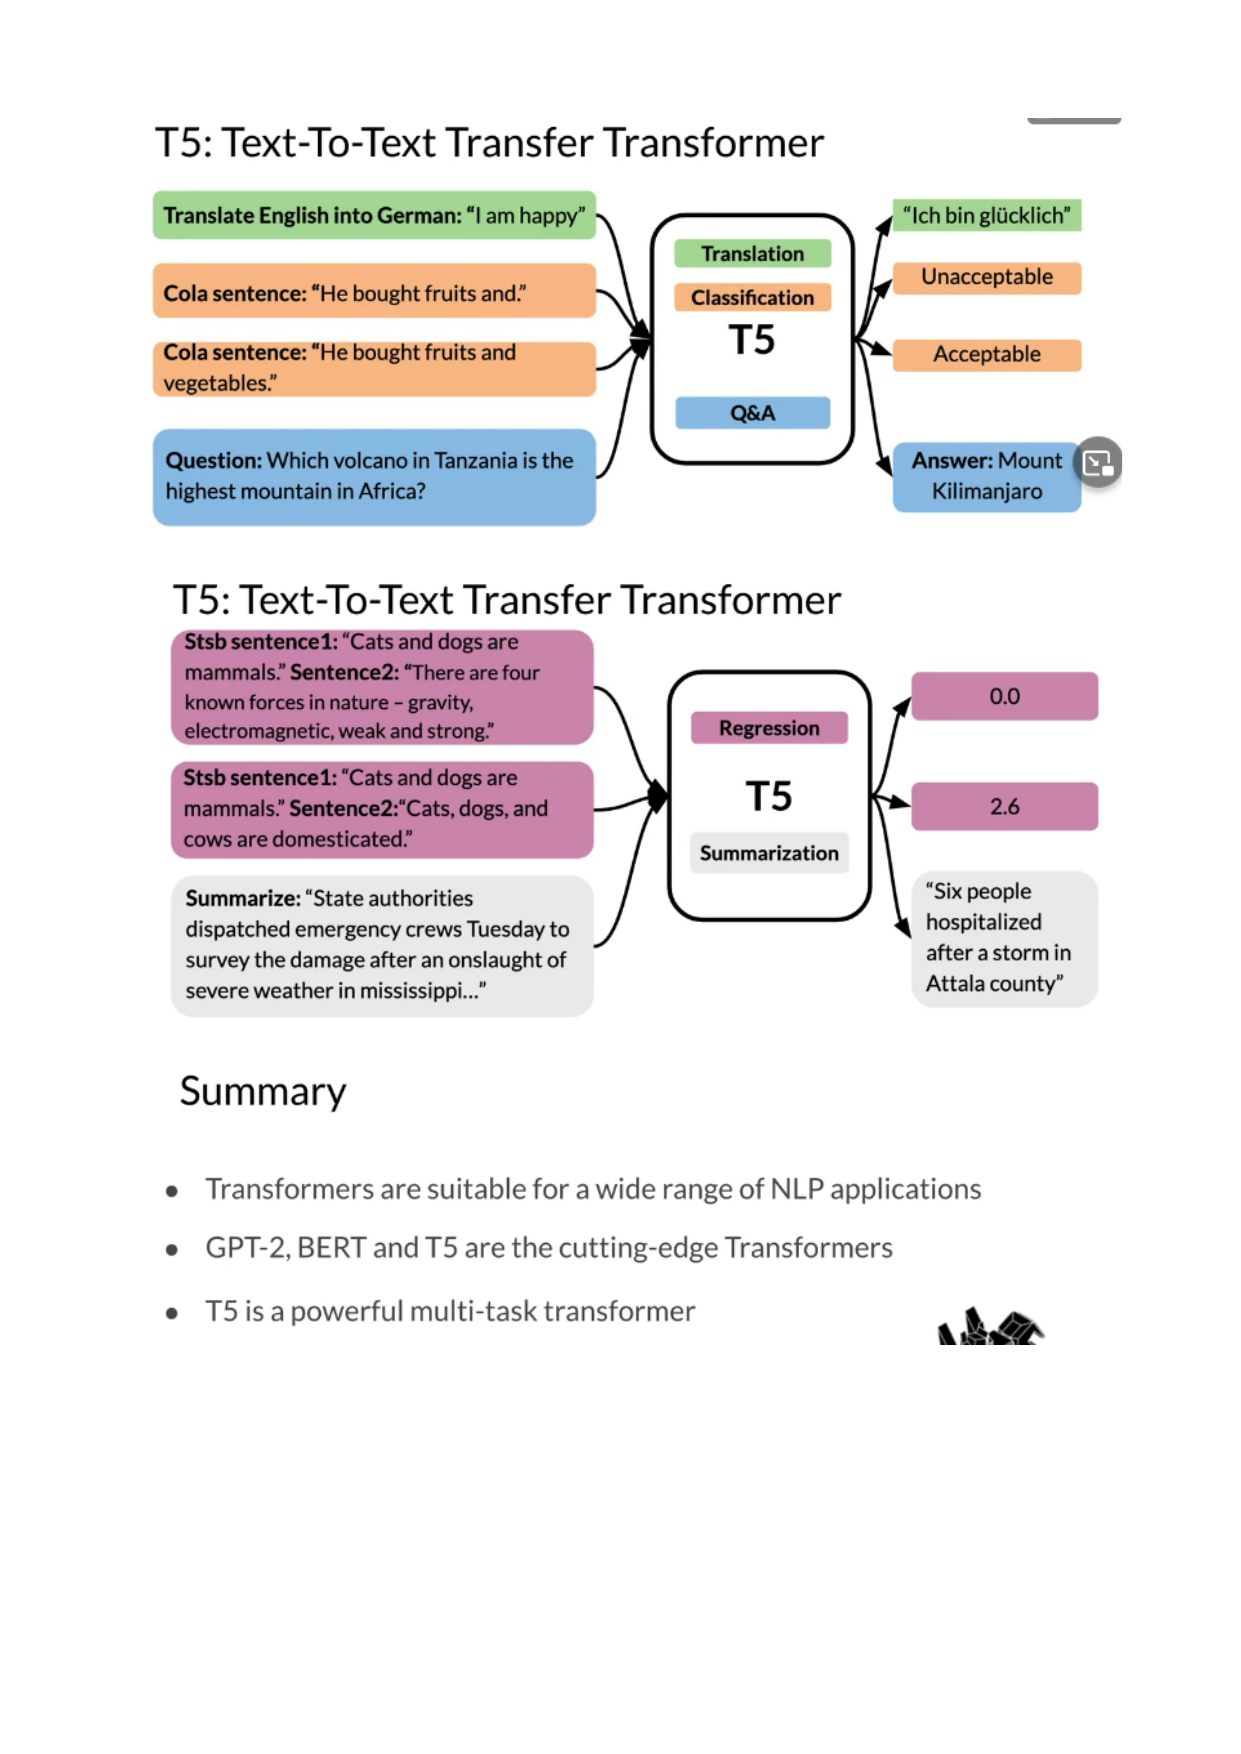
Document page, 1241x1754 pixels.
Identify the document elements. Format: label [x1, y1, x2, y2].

picture [118, 1062, 1123, 1345]
picture [118, 565, 1123, 1034]
picture [118, 118, 1123, 537]
